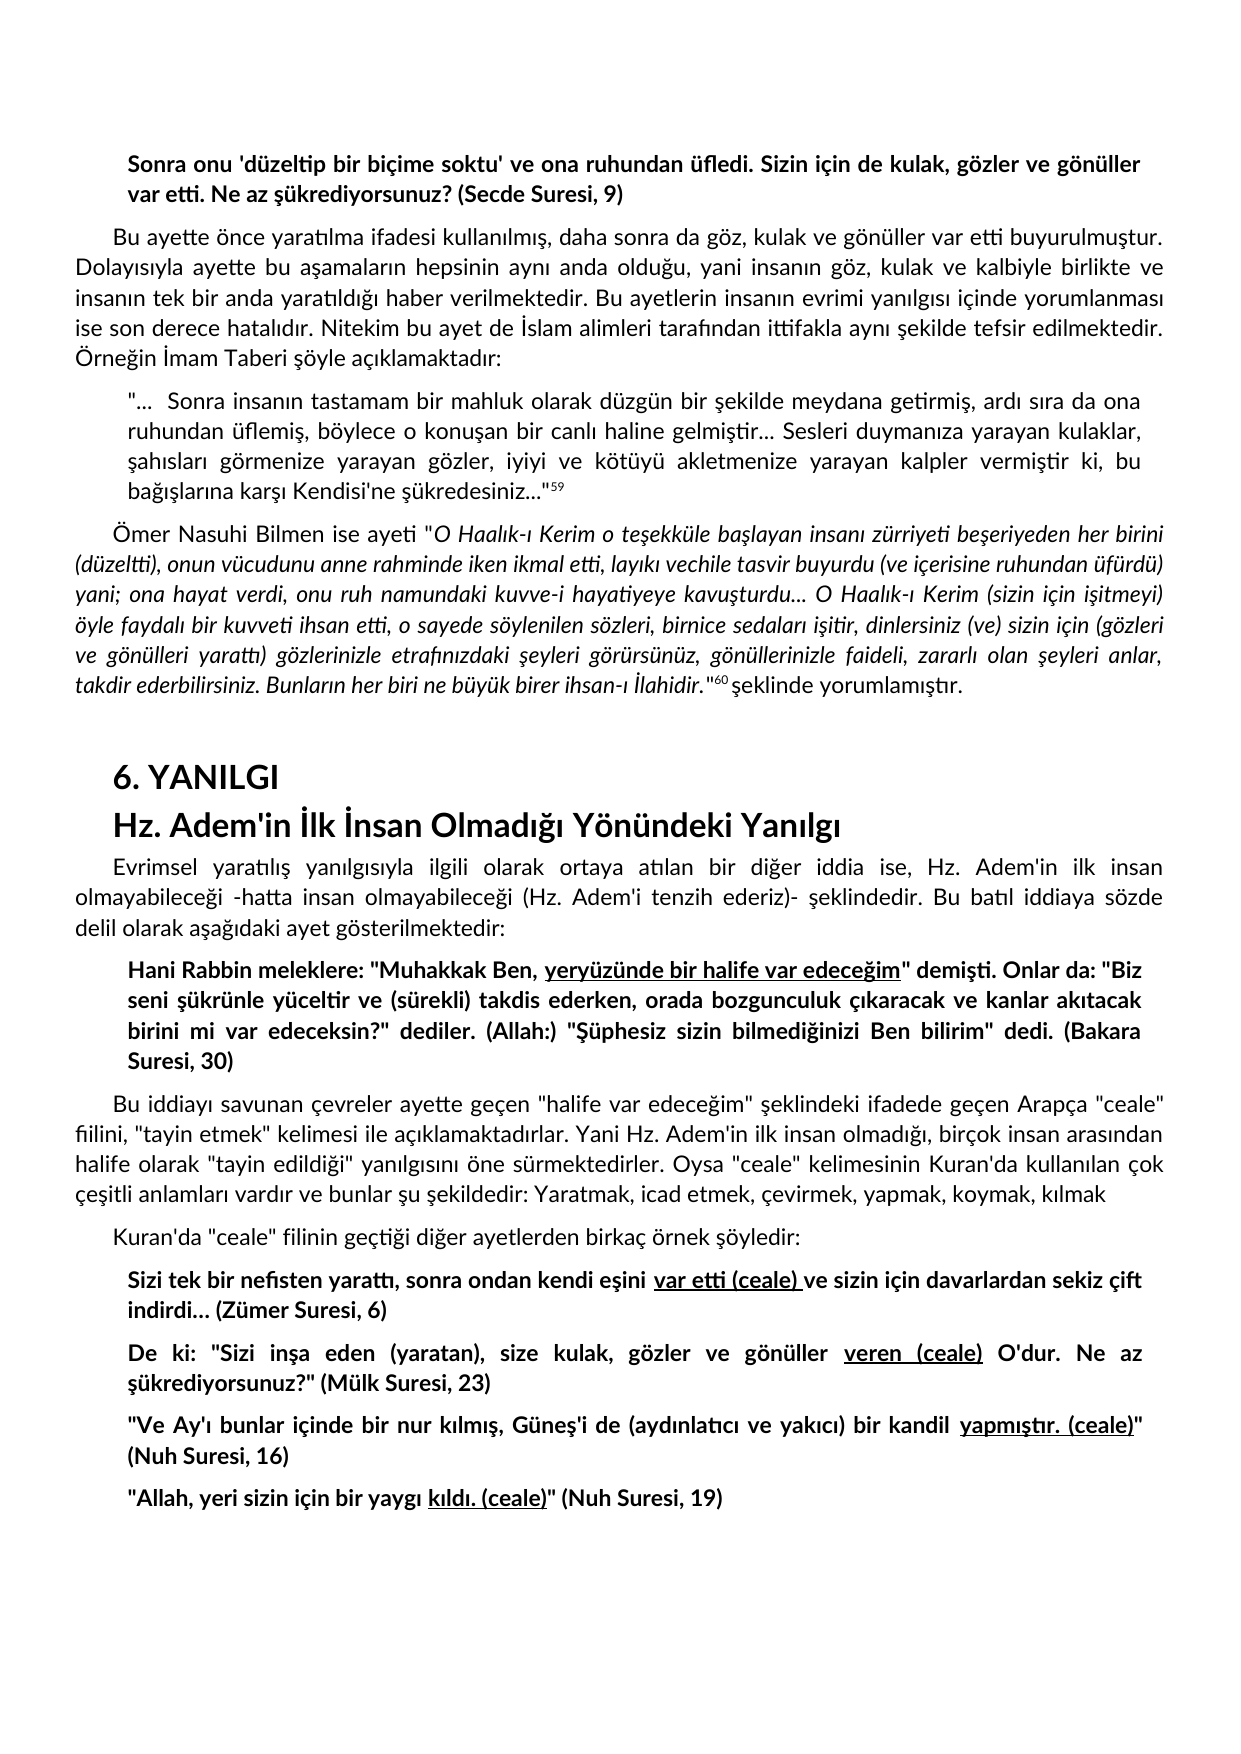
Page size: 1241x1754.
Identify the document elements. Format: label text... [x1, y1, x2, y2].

text Sonra onu 'düzeltip bir biçime soktu' ve ona ruhundan üfledi. Sizin için de kulak, gözler ve gönüller var etti. Ne az şükrediyorsunuz? (Secde Suresi, 9) [127, 150, 1143, 208]
text Ömer Nasuhi Bilmen ise ayeti "O Haalık-ı Kerim o teşekküle başlayan insanı zürriyeti beşeriyeden her birini (düzeltti), onun vücudunu anne rahminde iken ikmal etti, layıkı vechile tasvir buyurdu (ve içerisine ruhundan üfürdü) yani; ona hayat verdi, onu ruh namundaki kuvve-i hayatiyeye kavuşturdu... O Haalık-ı Kerim (sizin için işitmeyi) öyle faydalı bir kuvveti ihsan etti, o sayede söylenilen sözleri, birnice sedaları işitir, dinlersiniz (ve) sizin için (gözleri ve gönülleri yarattı) gözlerinizle etrafınızdaki şeyleri görürsünüz, gönüllerinizle faideli, zararlı olan şeyleri anlar, takdir ederbilirsiniz. Bunların her biri ne büyük birer ihsan-ı İlahidir."60 şeklinde yorumlamıştır. [75, 520, 1165, 698]
text Bu iddiayı savunan çevreler ayette geçen "halife var edeceğim" şeklindeki ifadede geçen Arapça "ceale" fiilini, "tayin etmek" kelimesi ile açıklamaktadırlar. Yani Hz. Adem'in ilk insan olmadığı, birçok insan arasından halife olarak "tayin edildiği" yanılgısını öne sürmektedirler. Oysa "ceale" kelimesinin Kuran'da kullanılan çok çeşitli anlamları vardır ve bunlar şu şekildedir: Yaratmak, icad etmek, çevirmek, yapmak, koymak, kılmak [75, 1089, 1165, 1207]
text "... Sonra insanın tastamam bir mahluk olarak düzgün bir şekilde meydana getirmiş, ardı sıra da ona ruhundan üflemiş, böylece o konuşan bir canlı haline gelmiştir... Sesleri duymanıza yarayan kulaklar, şahısları görmenize yarayan gözler, iyiyi ve kötüyü akletmenize yarayan kalpler vermiştir ki, bu bağışlarına karşı Kendisi'ne şükredesiniz..."59 [127, 386, 1143, 504]
text Hani Rabbin meleklere: "Muhakkak Ben, yeryüzünde bir halife var edeceğim" demişti. Onlar da: "Biz seni şükrünle yüceltir ve (sürekli) takdis ederken, orada bozgunculuk çıkaracak ve kanlar akıtacak birini mi var edeceksin?" dediler. (Allah:) "Şüphesiz sizin bilmediğinizi Ben bilirim" dedi. (Bakara Suresi, 30) [127, 956, 1143, 1074]
text Bu ayette önce yaratılma ifadesi kullanılmış, daha sonra da göz, kulak ve gönüller var etti buyurulmuştur. Dolayısıyla ayette bu aşamaların hepsinin aynı anda olduğu, yani insanın göz, kulak ve kalbiyle birlikte ve insanın tek bir anda yaratıldığı haber verilmektedir. Bu ayetlerin insanın evrimi yanılgısı içinde yorumlanması ise son derece hatalıdır. Nitekim bu ayet de İslam alimleri tarafından ittifakla aynı şekilde tefsir edilmektedir. Örneğin İmam Taberi şöyle açıklamaktadır: [75, 223, 1165, 371]
text Kuran'da "ceale" filinin geçtiği diğer ayetlerden birkaç örnek şöyledir: [75, 1223, 1165, 1250]
text "Allah, yeri sizin için bir yaygı kıldı. (ceale)" (Nuh Suresi, 19) [127, 1484, 1143, 1512]
text Evrimsel yaratılış yanılgısıyla ilgili olarak ortaya atılan bir diğer iddia ise, Hz. Adem'in ilk insan olmayabileceği -hatta insan olmayabileceği (Hz. Adem'i tenzih ederiz)- şeklindedir. Bu batıl iddiaya sözde delil olarak aşağıdaki ayet gösterilmektedir: [75, 853, 1165, 941]
subtitle 6. YANILGI [112, 756, 1165, 796]
text De ki: "Sizi inşa eden (yaratan), size kulak, gözler ve gönüller veren (ceale) O'dur. Ne az şükrediyorsunuz?" (Mülk Suresi, 23) [127, 1338, 1143, 1396]
text Sizi tek bir nefisten yarattı, sonra ondan kendi eşini var etti (ceale) ve sizin için davarlardan sekiz çift indirdi… (Zümer Suresi, 6) [127, 1265, 1143, 1323]
text "Ve Ay'ı bunlar içinde bir nur kılmış, Güneş'i de (aydınlatıcı ve yakıcı) bir kandil yapmıştır. (ceale)" (Nuh Suresi, 16) [127, 1411, 1143, 1469]
subtitle Hz. Adem'in İlk İnsan Olmadığı Yönündeki Yanılgı [112, 804, 1165, 844]
